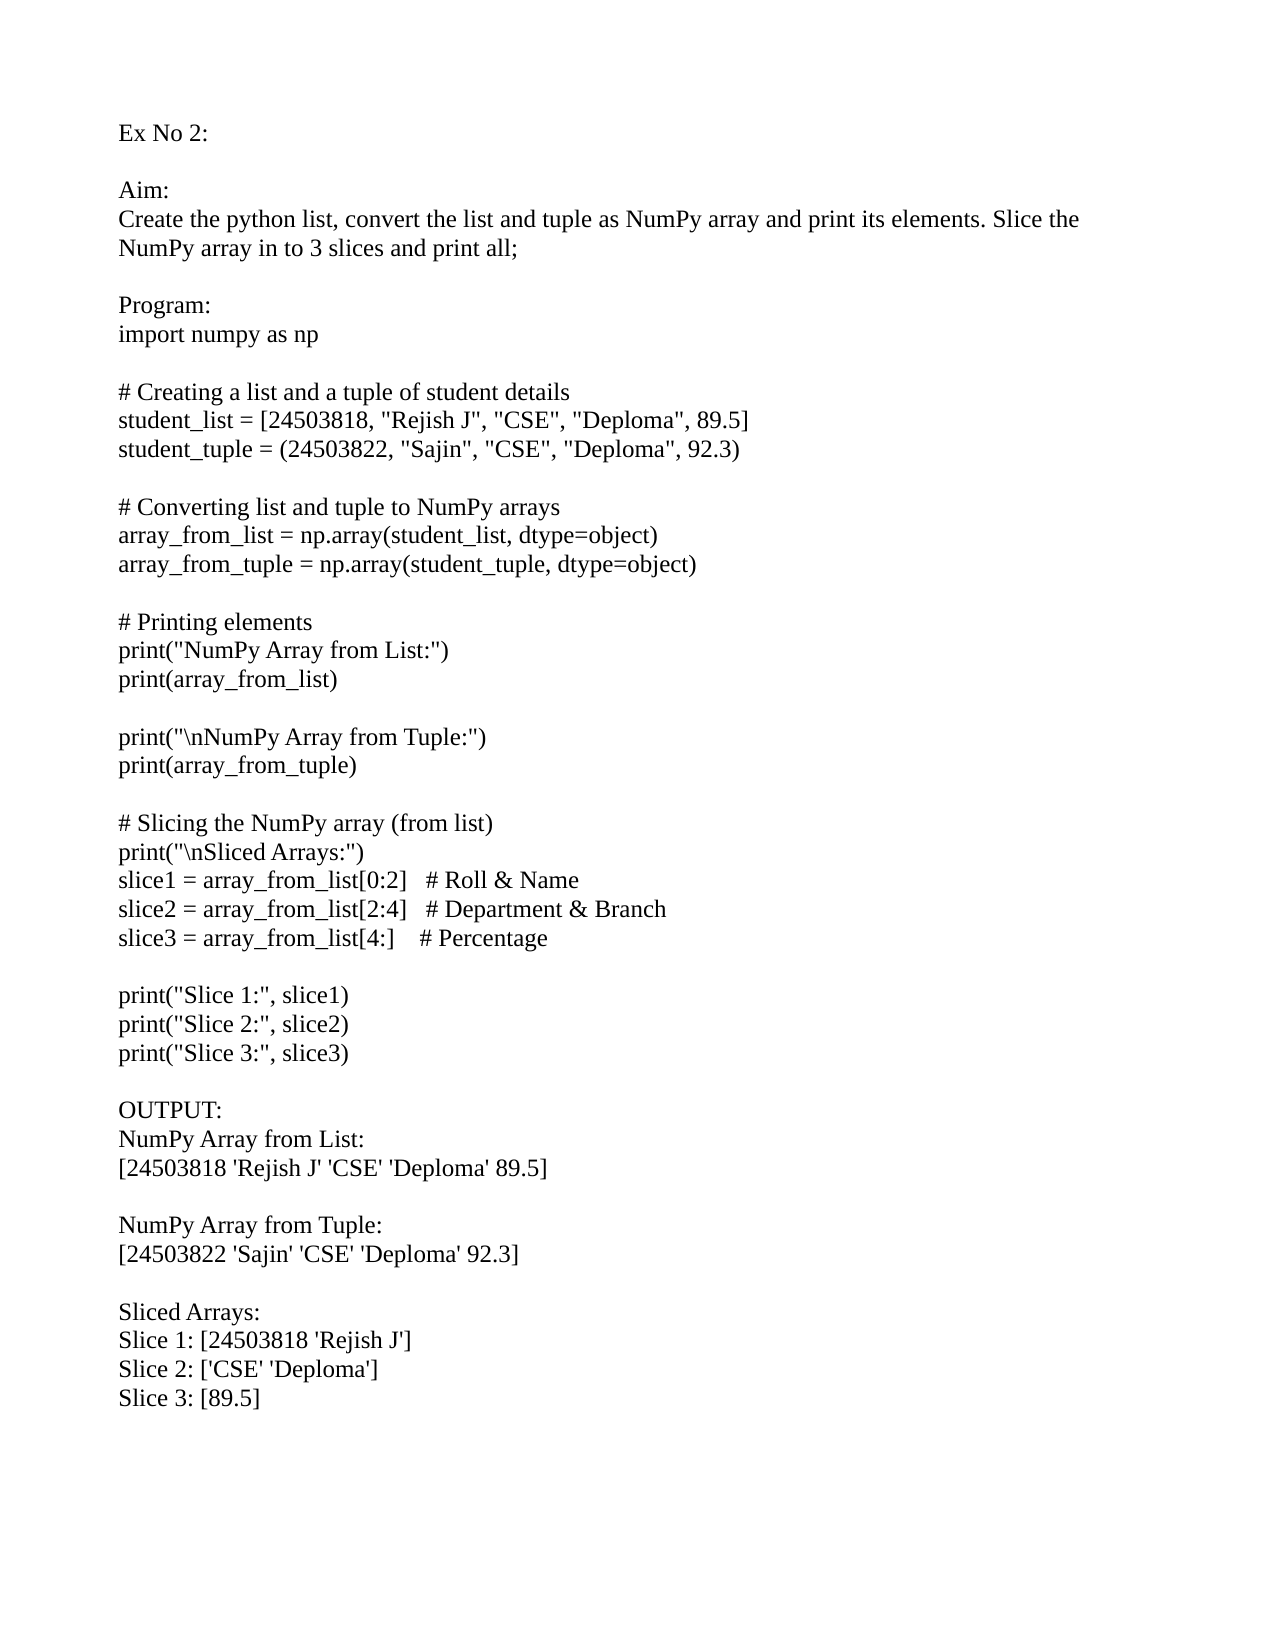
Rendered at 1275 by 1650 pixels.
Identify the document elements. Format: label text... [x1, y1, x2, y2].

text Slice 3: [89.5] [118, 1383, 1157, 1412]
text slice2 = array_from_list[2:4] # Department & Branch [118, 894, 1157, 923]
text import numpy as np [118, 319, 1157, 348]
text # Converting list and tuple to NumPy arrays [118, 492, 1157, 521]
text print("\nNumPy Array from Tuple:") [118, 722, 1157, 751]
text print(array_from_tuple) [118, 751, 1157, 779]
text slice1 = array_from_list[0:2] # Roll & Name [118, 866, 1157, 894]
text print(array_from_list) [118, 664, 1157, 693]
text Slice 2: ['CSE' 'Deploma'] [118, 1354, 1157, 1383]
text NumPy Array from Tuple: [118, 1211, 1157, 1239]
text array_from_tuple = np.array(student_tuple, dtype=object) [118, 549, 1157, 578]
text slice3 = array_from_list[4:] # Percentage [118, 923, 1157, 952]
text # Slicing the NumPy array (from list) [118, 808, 1157, 837]
text student_list = [24503818, "Rejish J", "CSE", "Deploma", 89.5] [118, 406, 1157, 434]
text print("Slice 1:", slice1) [118, 981, 1157, 1009]
text [24503818 'Rejish J' 'CSE' 'Deploma' 89.5] [118, 1153, 1157, 1182]
text print("NumPy Array from List:") [118, 636, 1157, 664]
text [24503822 'Sajin' 'CSE' 'Deploma' 92.3] [118, 1239, 1157, 1268]
text print("Slice 2:", slice2) [118, 1009, 1157, 1038]
text # Creating a list and a tuple of student details [118, 377, 1157, 406]
text student_tuple = (24503822, "Sajin", "CSE", "Deploma", 92.3) [118, 434, 1157, 463]
text NumPy Array from List: [118, 1124, 1157, 1153]
text Aim: [118, 176, 1157, 204]
text Slice 1: [24503818 'Rejish J'] [118, 1326, 1157, 1354]
text print("\nSliced Arrays:") [118, 837, 1157, 866]
text print("Slice 3:", slice3) [118, 1038, 1157, 1067]
text # Printing elements [118, 607, 1157, 636]
text OUTPUT: [118, 1096, 1157, 1124]
text Ex No 2: [118, 118, 1157, 147]
text Create the python list, convert the list and tuple as NumPy array and print its elements. Slice the NumPy array in to 3 slices and print all; [118, 204, 1157, 262]
text Sliced Arrays: [118, 1297, 1157, 1326]
text Program: [118, 291, 1157, 319]
text array_from_list = np.array(student_list, dtype=object) [118, 521, 1157, 549]
